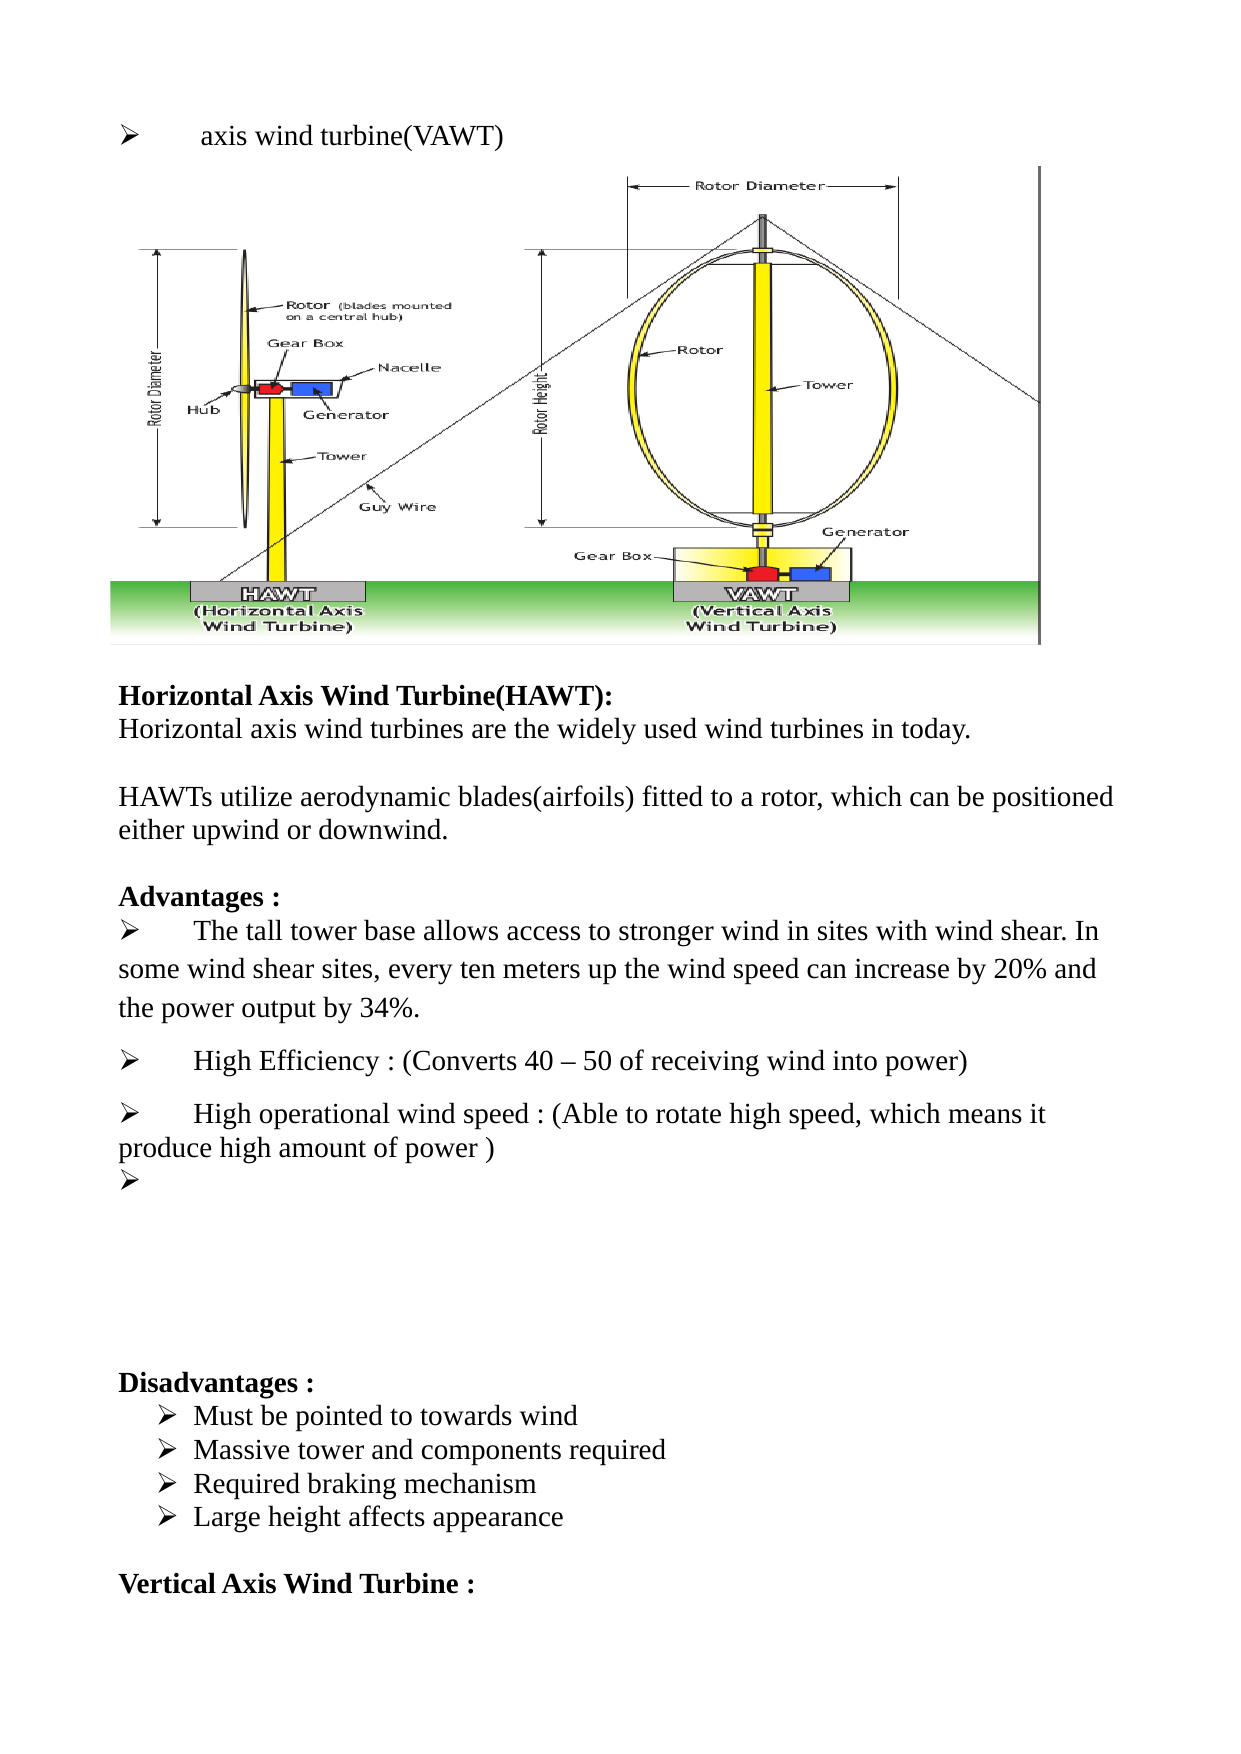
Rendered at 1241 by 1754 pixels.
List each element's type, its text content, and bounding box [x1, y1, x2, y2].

text Vertical Axis Wind Turbine : [118, 1567, 1122, 1600]
list Required braking mechanism [156, 1466, 1122, 1499]
text Disadvantages : [118, 1365, 1122, 1398]
text Horizontal axis wind turbines are the widely used wind turbines in today. [118, 712, 1122, 745]
list axis wind turbine(VAWT) [118, 118, 1122, 152]
text HAWTs utilize aerodynamic blades(airfoils) fitted to a rotor, which can be positioned either upwind or downwind. [118, 779, 1122, 846]
picture [110, 166, 1043, 645]
text Advantages : [118, 879, 1122, 913]
list High Efficiency : (Converts 40 – 50 of receiving wind into power) [118, 1043, 1122, 1077]
text Horizontal Axis Wind Turbine(HAWT): [118, 678, 1122, 712]
list Must be pointed to towards wind [156, 1398, 1122, 1432]
list The tall tower base allows access to stronger wind in sites with wind shear. In some wind shear sites, every ten meters up the wind speed can increase by 20% and the power output by 34%. [118, 913, 1122, 1023]
list High operational wind speed : (Able to rotate high speed, which means it produce high amount of power ) [118, 1096, 1122, 1163]
list Massive tower and components required [156, 1432, 1122, 1466]
list Large height affects appearance [156, 1499, 1122, 1533]
